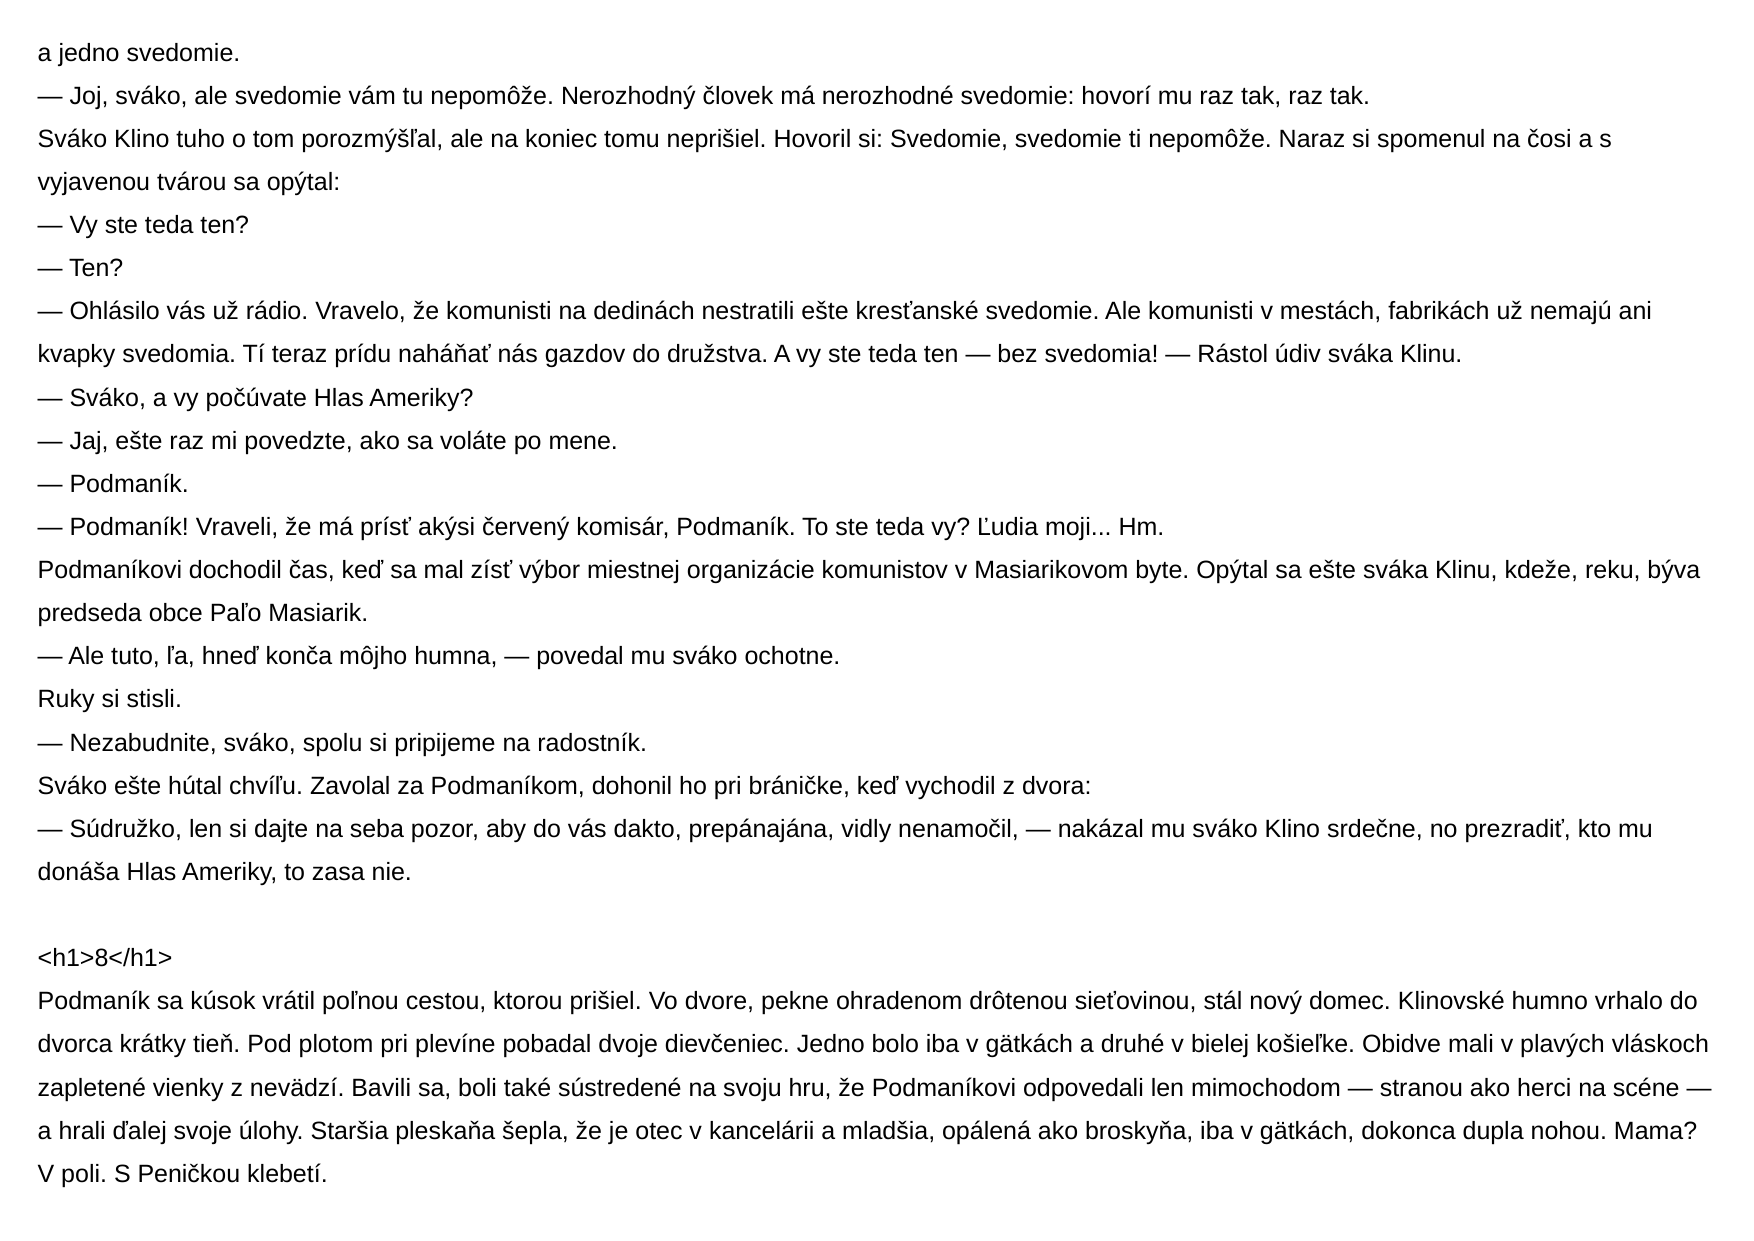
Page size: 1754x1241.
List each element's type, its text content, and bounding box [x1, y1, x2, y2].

text — Podmaník! Vraveli, že má prísť akýsi červený komisár, Podmaník. To ste teda vy? Ľudia moji... Hm. [37, 512, 1716, 541]
text — Nezabudnite, sváko, spolu si pripijeme na radostník. [37, 727, 1716, 756]
text Sváko Klino tuho o tom porozmýšľal, ale na koniec tomu neprišiel. Hovoril si: Svedomie, svedomie ti nepomôže. Naraz si spomenul na čosi a s vyjavenou tvárou sa opýtal: [37, 124, 1716, 196]
text — Vy ste teda ten? [37, 210, 1716, 239]
text Podmaníkovi dochodil čas, keď sa mal zísť výbor miestnej organizácie komunistov v Masiarikovom byte. Opýtal sa ešte sváka Klinu, kdeže, reku, býva predseda obce Paľo Masiarik. [37, 555, 1716, 627]
text — Sváko, a vy počúvate Hlas Ameriky? [37, 382, 1716, 411]
text — Súdružko, len si dajte na seba pozor, aby do vás dakto, prepánajána, vidly nenamočil, — nakázal mu sváko Klino srdečne, no prezradiť, kto mu donáša Hlas Ameriky, to zasa nie. [37, 814, 1716, 886]
text — Joj, sváko, ale svedomie vám tu nepomôže. Nerozhodný človek má nerozhodné svedomie: hovorí mu raz tak, raz tak. [37, 81, 1716, 109]
text <h1>8</h1> [37, 943, 1716, 972]
text — Ten? [37, 253, 1716, 282]
text Ruky si stisli. [37, 684, 1716, 713]
text — Ale tuto, ľa, hneď konča môjho humna, — povedal mu sváko ochotne. [37, 641, 1716, 670]
text — Podmaník. [37, 469, 1716, 497]
text — Jaj, ešte raz mi povedzte, ako sa voláte po mene. [37, 426, 1716, 454]
text — Ohlásilo vás už rádio. Vravelo, že komunisti na dedinách nestratili ešte kresťanské svedomie. Ale komunisti v mestách, fabrikách už nemajú ani kvapky svedomia. Tí teraz prídu naháňať nás gazdov do družstva. A vy ste teda ten — bez svedomia! — Rástol údiv sváka Klinu. [37, 296, 1716, 368]
text Podmaník sa kúsok vrátil poľnou cestou, ktorou prišiel. Vo dvore, pekne ohradenom drôtenou sieťovinou, stál nový domec. Klinovské humno vrhalo do dvorca krátky tieň. Pod plotom pri plevíne pobadal dvoje dievčeniec. Jedno bolo iba v gätkách a druhé v bielej košieľke. Obidve mali v plavých vláskoch zapletené vienky z nevädzí. Bavili sa, boli také sústredené na svoju hru, že Podmaníkovi odpovedali len mimochodom — stranou ako herci na scéne — a hrali ďalej svoje úlohy. Staršia pleskaňa šepla, že je otec v kancelárii a mladšia, opálená ako broskyňa, iba v gätkách, dokonca dupla nohou. Mama? V poli. S Peničkou klebetí. [37, 986, 1716, 1187]
text a jedno svedomie. [37, 37, 1716, 66]
text Sváko ešte hútal chvíľu. Zavolal za Podmaníkom, dohonil ho pri bráničke, keď vychodil z dvora: [37, 771, 1716, 799]
